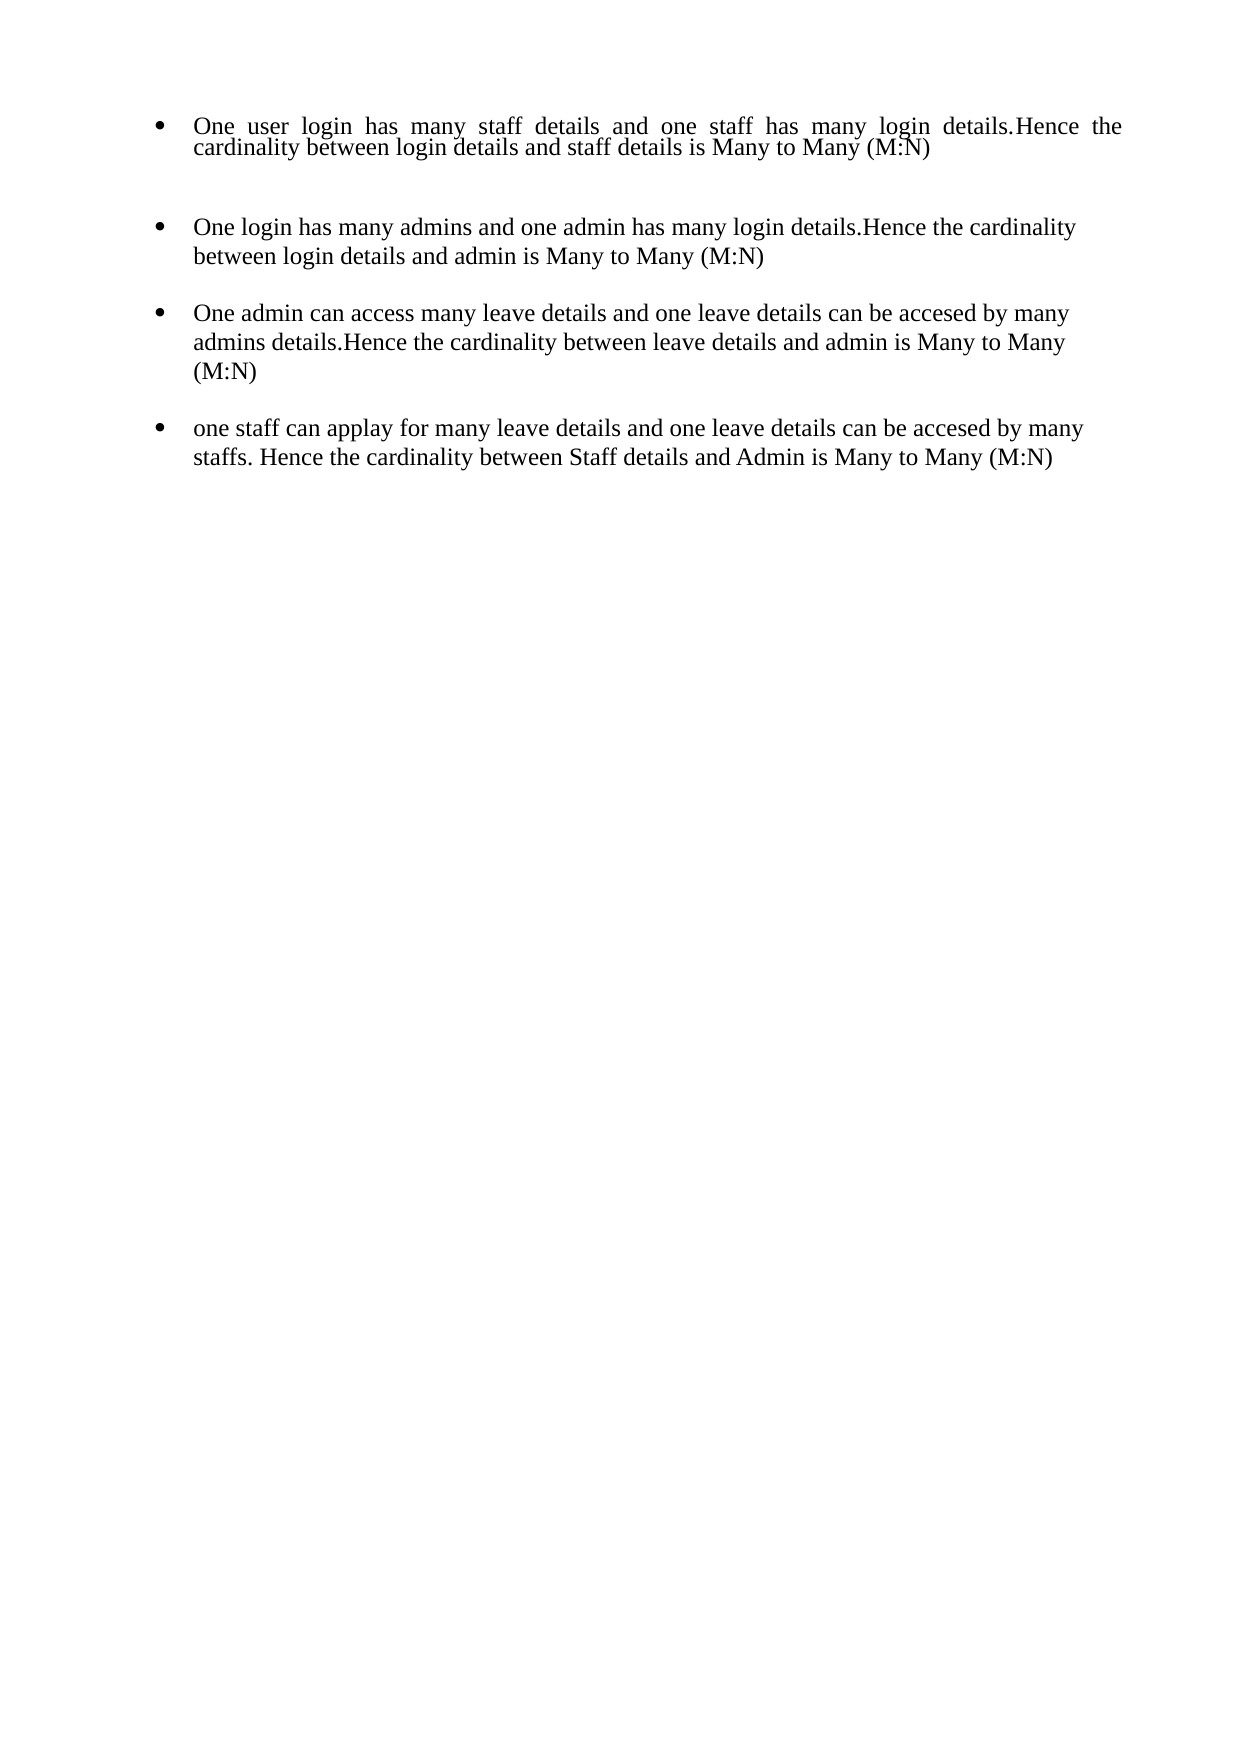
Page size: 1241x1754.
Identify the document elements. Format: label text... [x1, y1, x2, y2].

list one staff can applay for many leave details and one leave details can be accesed by many staffs. Hence the cardinality between Staff details and Admin is Many to Many (M:N) [156, 413, 1122, 471]
list One admin can access many leave details and one leave details can be accesed by many admins details.Hence the cardinality between leave details and admin is Many to Many (M:N) [156, 298, 1122, 385]
list One user login has many staff details and one staff has many login details.Hence the cardinality between login details and staff details is Many to Many (M:N) [156, 118, 1122, 160]
list One login has many admins and one admin has many login details.Hence the cardinality between login details and admin is Many to Many (M:N) [156, 212, 1122, 270]
